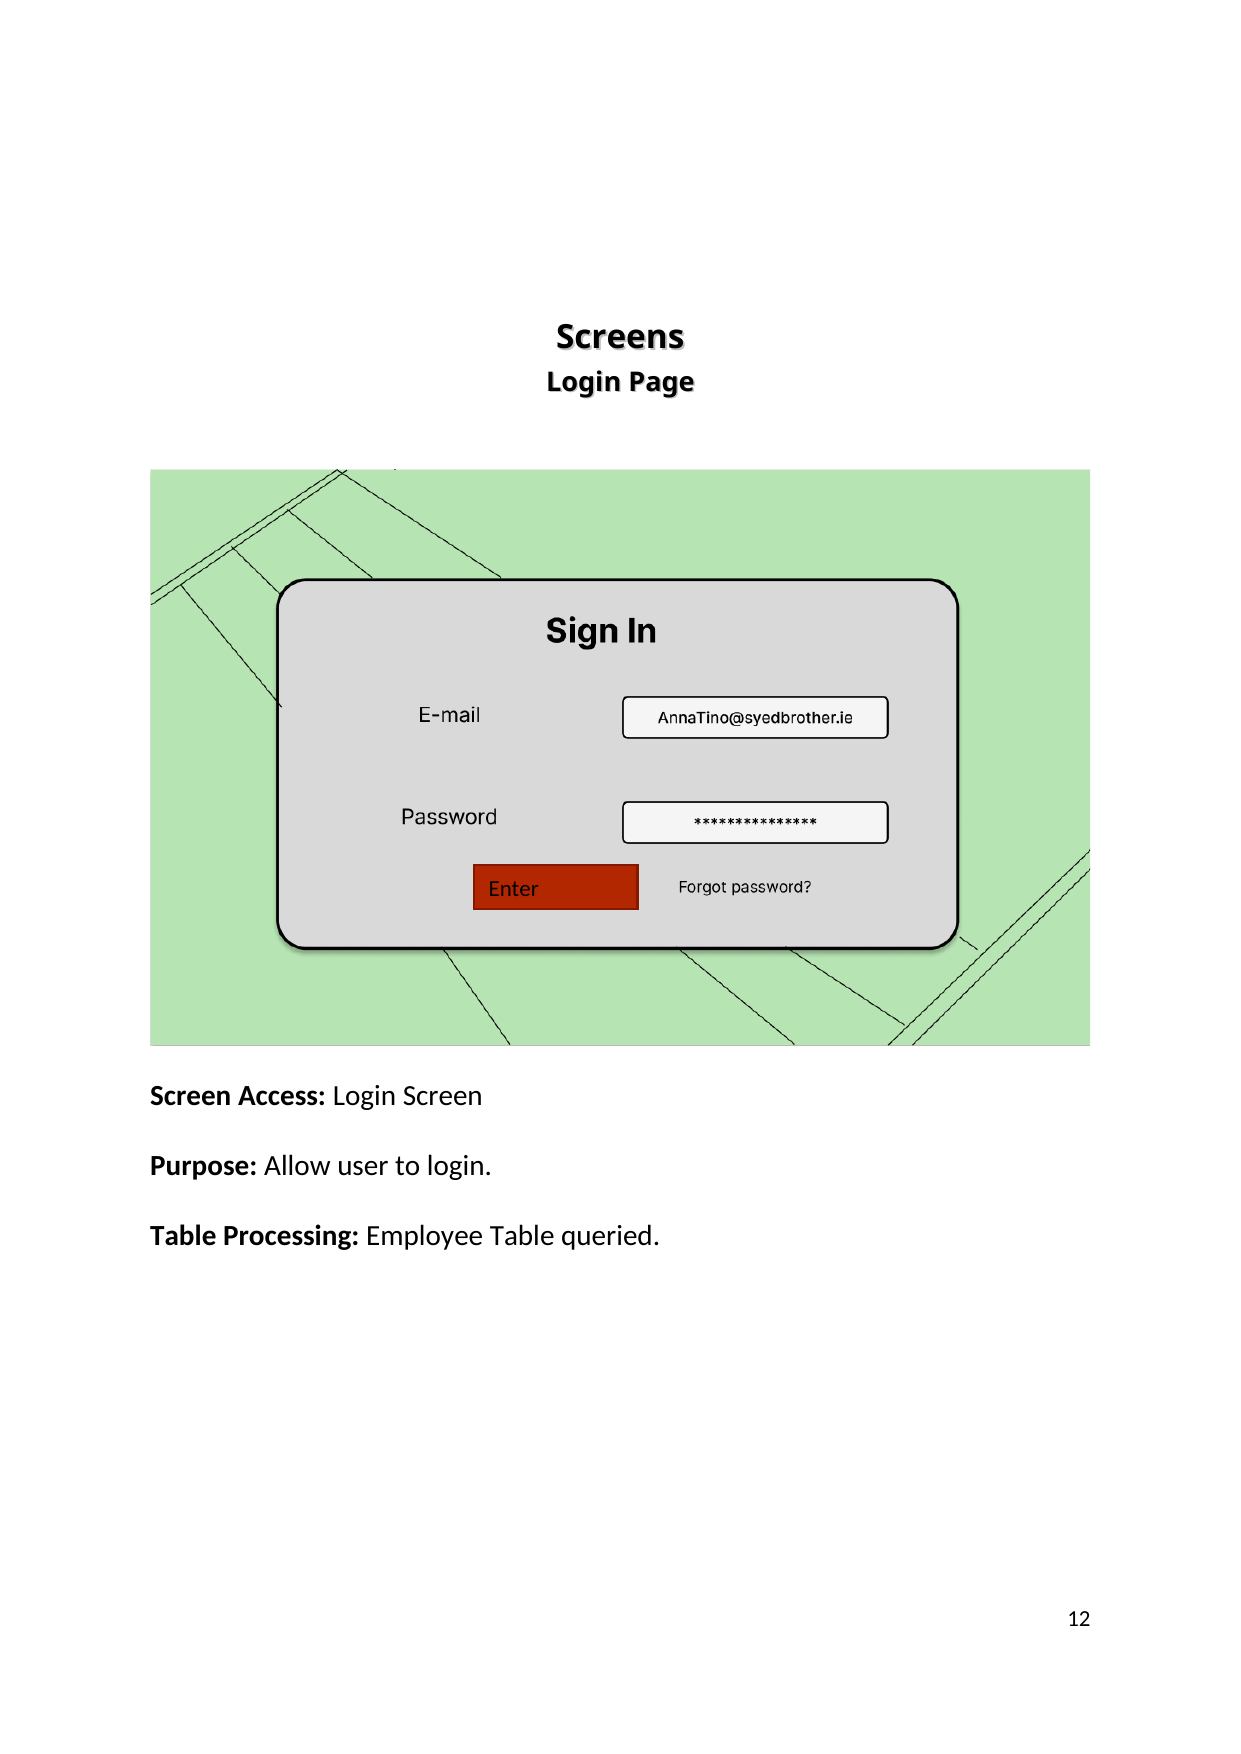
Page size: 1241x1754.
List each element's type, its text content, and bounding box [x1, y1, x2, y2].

subtitle Screens [150, 313, 1090, 358]
text Screen Access: Login Screen [150, 1077, 1090, 1112]
text Purpose: Allow user to login. [150, 1147, 1090, 1182]
subtitle Login Page [150, 362, 1090, 399]
text Table Processing: Employee Table queried. [150, 1217, 1090, 1252]
